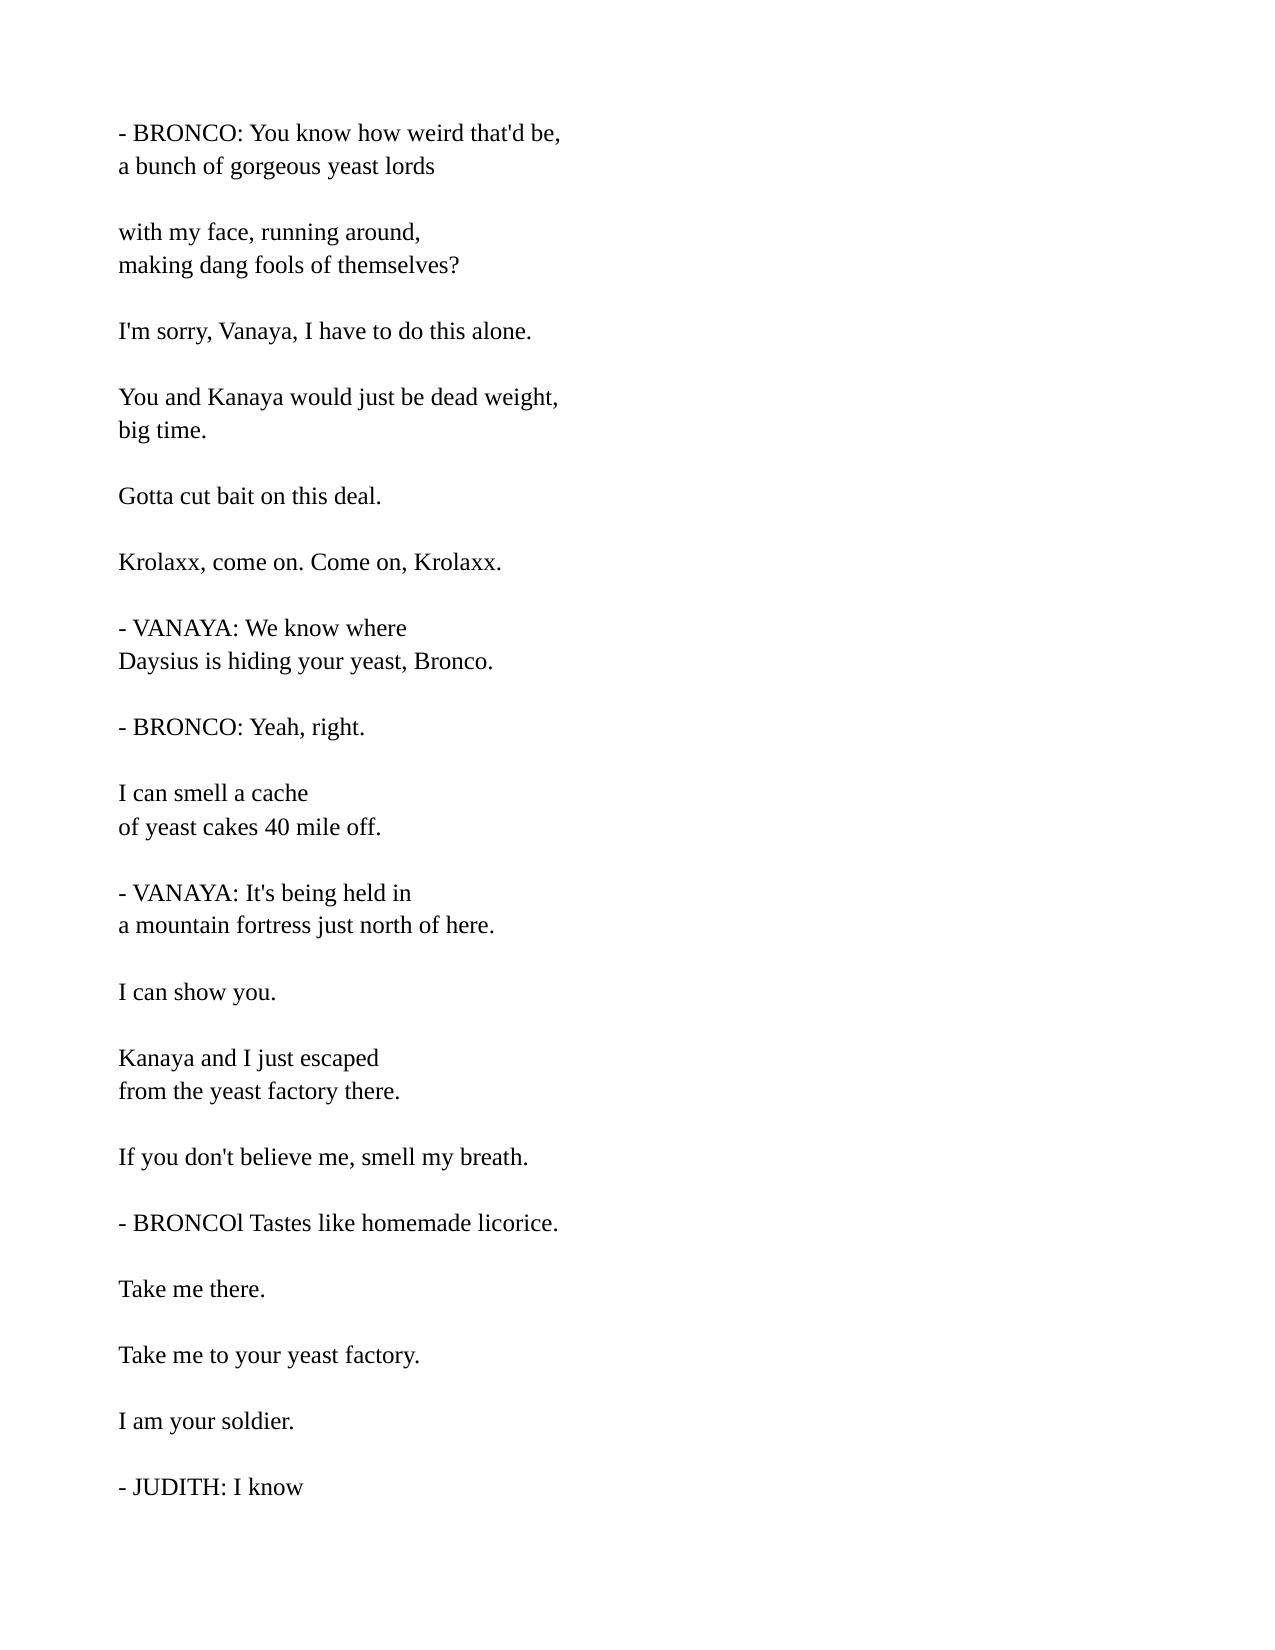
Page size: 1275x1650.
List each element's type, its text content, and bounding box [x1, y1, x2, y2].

text - BRONCO: You know how weird that'd be, a bunch of gorgeous yeast lords with my face, running around, making dang fools of themselves? I'm sorry, Vanaya, I have to do this alone. You and Kanaya would just be dead weight, big time. Gotta cut bait on this deal. Krolaxx, come on. Come on, Krolaxx. - VANAYA: We know where Daysius is hiding your yeast, Bronco. - BRONCO: Yeah, right. I can smell a cache of yeast cakes 40 mile off. - VANAYA: It's being held in a mountain fortress just north of here. I can show you. Kanaya and I just escaped from the yeast factory there. If you don't believe me, smell my breath. - BRONCOl Tastes like homemade licorice. Take me there. Take me to your yeast factory. I am your soldier. - JUDITH: I know [118, 118, 1157, 1501]
